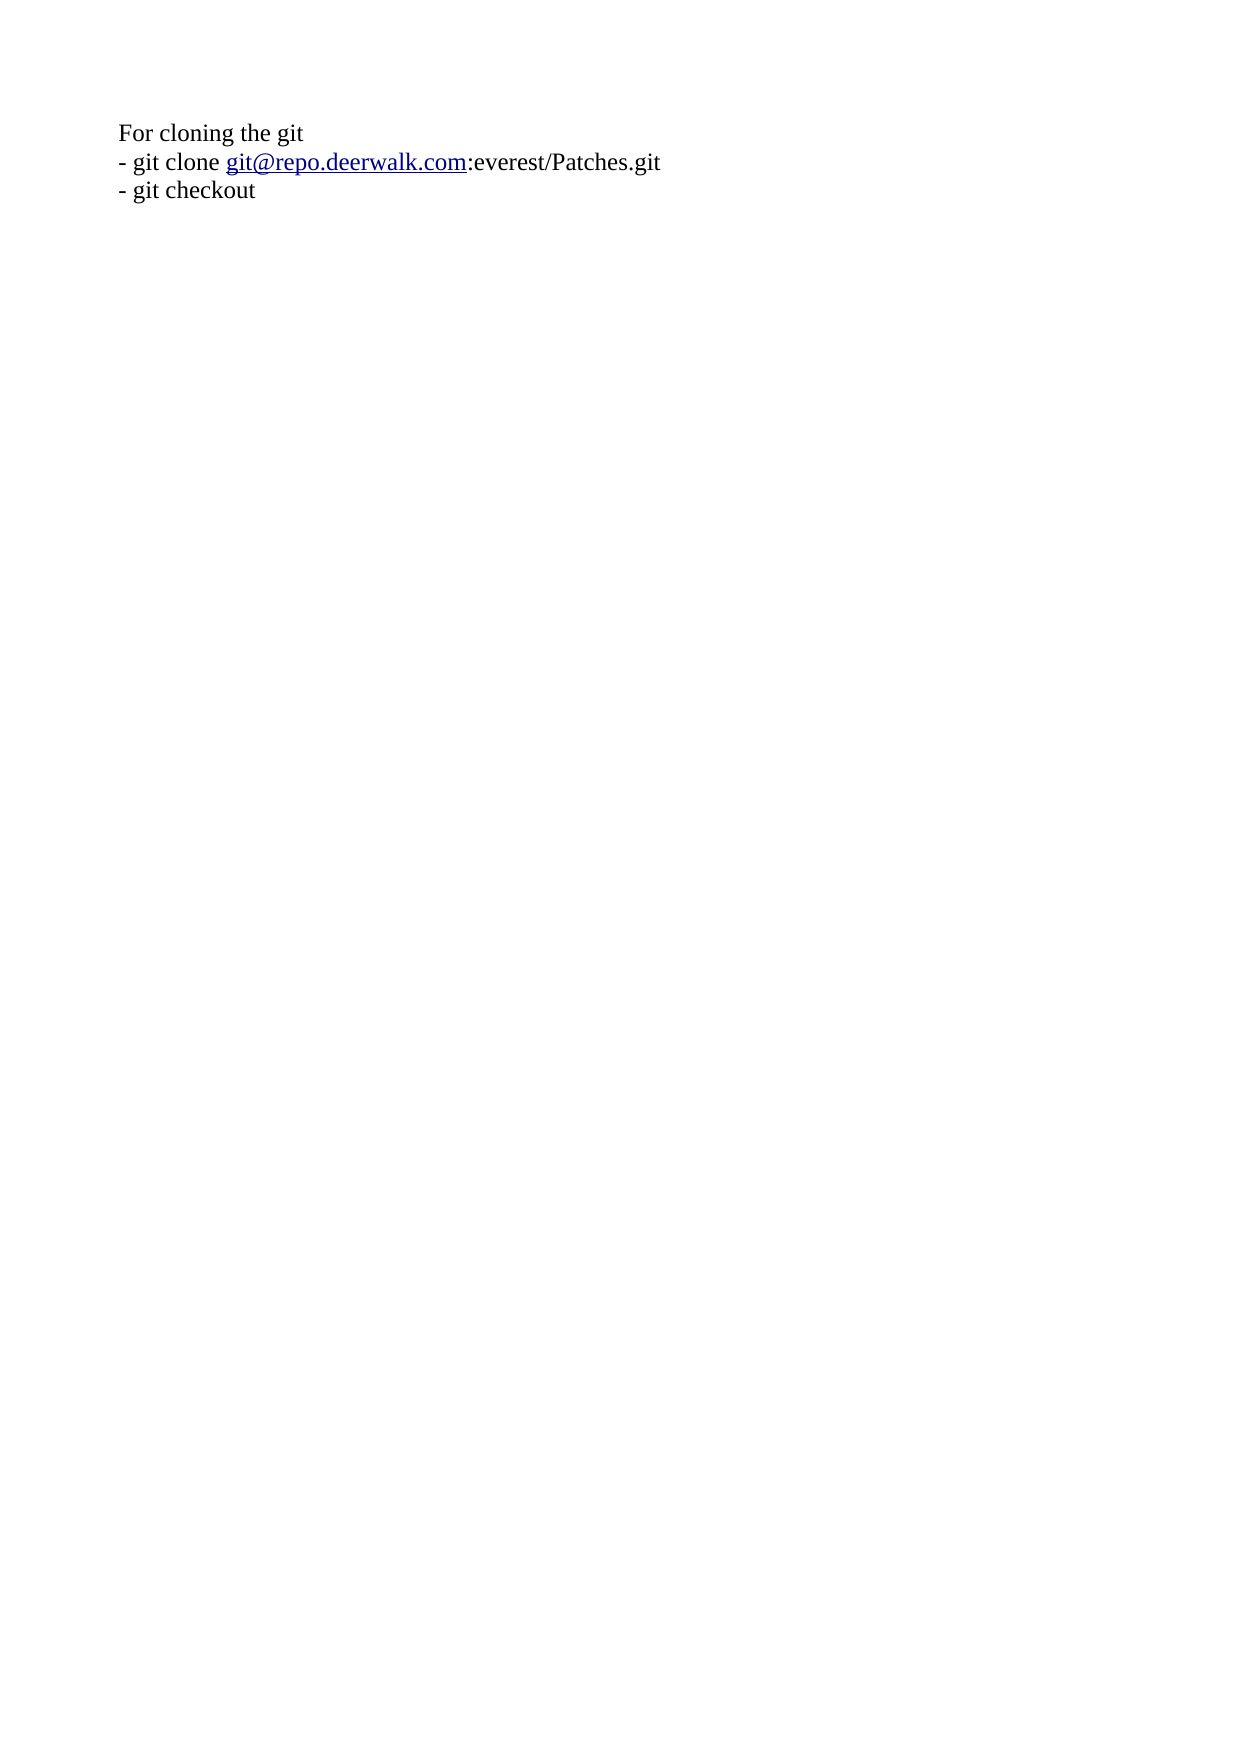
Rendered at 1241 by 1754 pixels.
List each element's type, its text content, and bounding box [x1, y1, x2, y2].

text For cloning the git [118, 118, 1122, 147]
text - git clone git@repo.deerwalk.com:everest/Patches.git [118, 147, 1122, 176]
text - git checkout [118, 176, 1122, 204]
